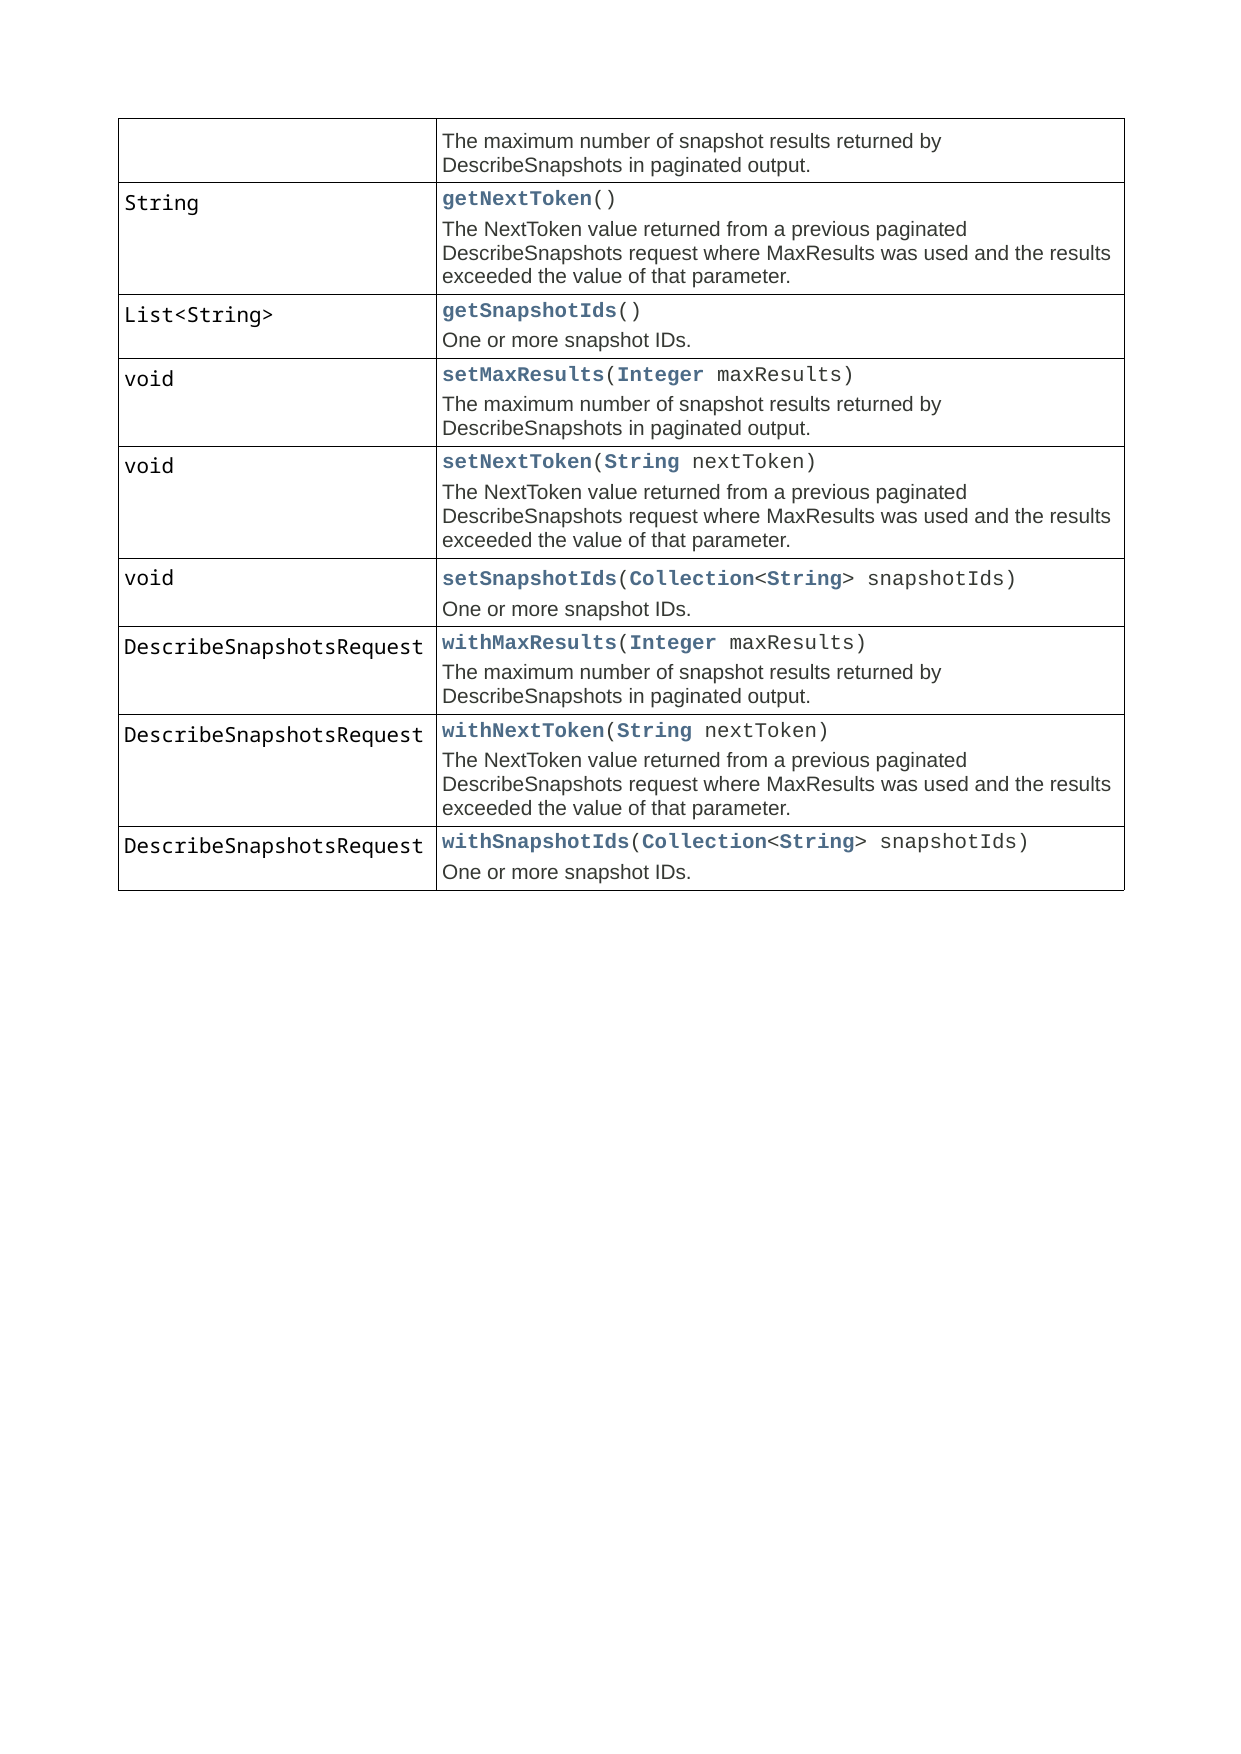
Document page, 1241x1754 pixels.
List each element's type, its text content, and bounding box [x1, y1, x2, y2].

table_cell setNextToken(String nextToken) The NextToken value returned from a previous paginated DescribeSnapshots request where MaxResults was used and the results exceeded the value of that parameter. [437, 447, 1124, 557]
table_cell withMaxResults(Integer maxResults) The maximum number of snapshot results returned by DescribeSnapshots in paginated output. [437, 627, 1124, 714]
table_cell setMaxResults(Integer maxResults) The maximum number of snapshot results returned by DescribeSnapshots in paginated output. [437, 359, 1124, 446]
table_cell getSnapshotIds() One or more snapshot IDs. [437, 295, 1124, 358]
table_cell void [119, 559, 436, 626]
table_cell DescribeSnapshotsRequest [119, 715, 436, 826]
table_cell withNextToken(String nextToken) The NextToken value returned from a previous paginated DescribeSnapshots request where MaxResults was used and the results exceeded the value of that parameter. [437, 715, 1124, 826]
table_cell void [119, 359, 436, 446]
table_cell List<String> [119, 295, 436, 358]
table_cell DescribeSnapshotsRequest [119, 827, 436, 889]
table_cell withSnapshotIds(Collection<String> snapshotIds) One or more snapshot IDs. [437, 827, 1124, 889]
table_cell getNextToken() The NextToken value returned from a previous paginated DescribeSnapshots request where MaxResults was used and the results exceeded the value of that parameter. [437, 183, 1124, 294]
table_cell void [119, 447, 436, 557]
table_cell [119, 119, 436, 182]
table_cell DescribeSnapshotsRequest [119, 627, 436, 714]
table_cell The maximum number of snapshot results returned by DescribeSnapshots in paginated output. [437, 119, 1124, 182]
table_cell String [119, 183, 436, 294]
table_cell setSnapshotIds(Collection<String> snapshotIds) One or more snapshot IDs. [437, 559, 1124, 626]
